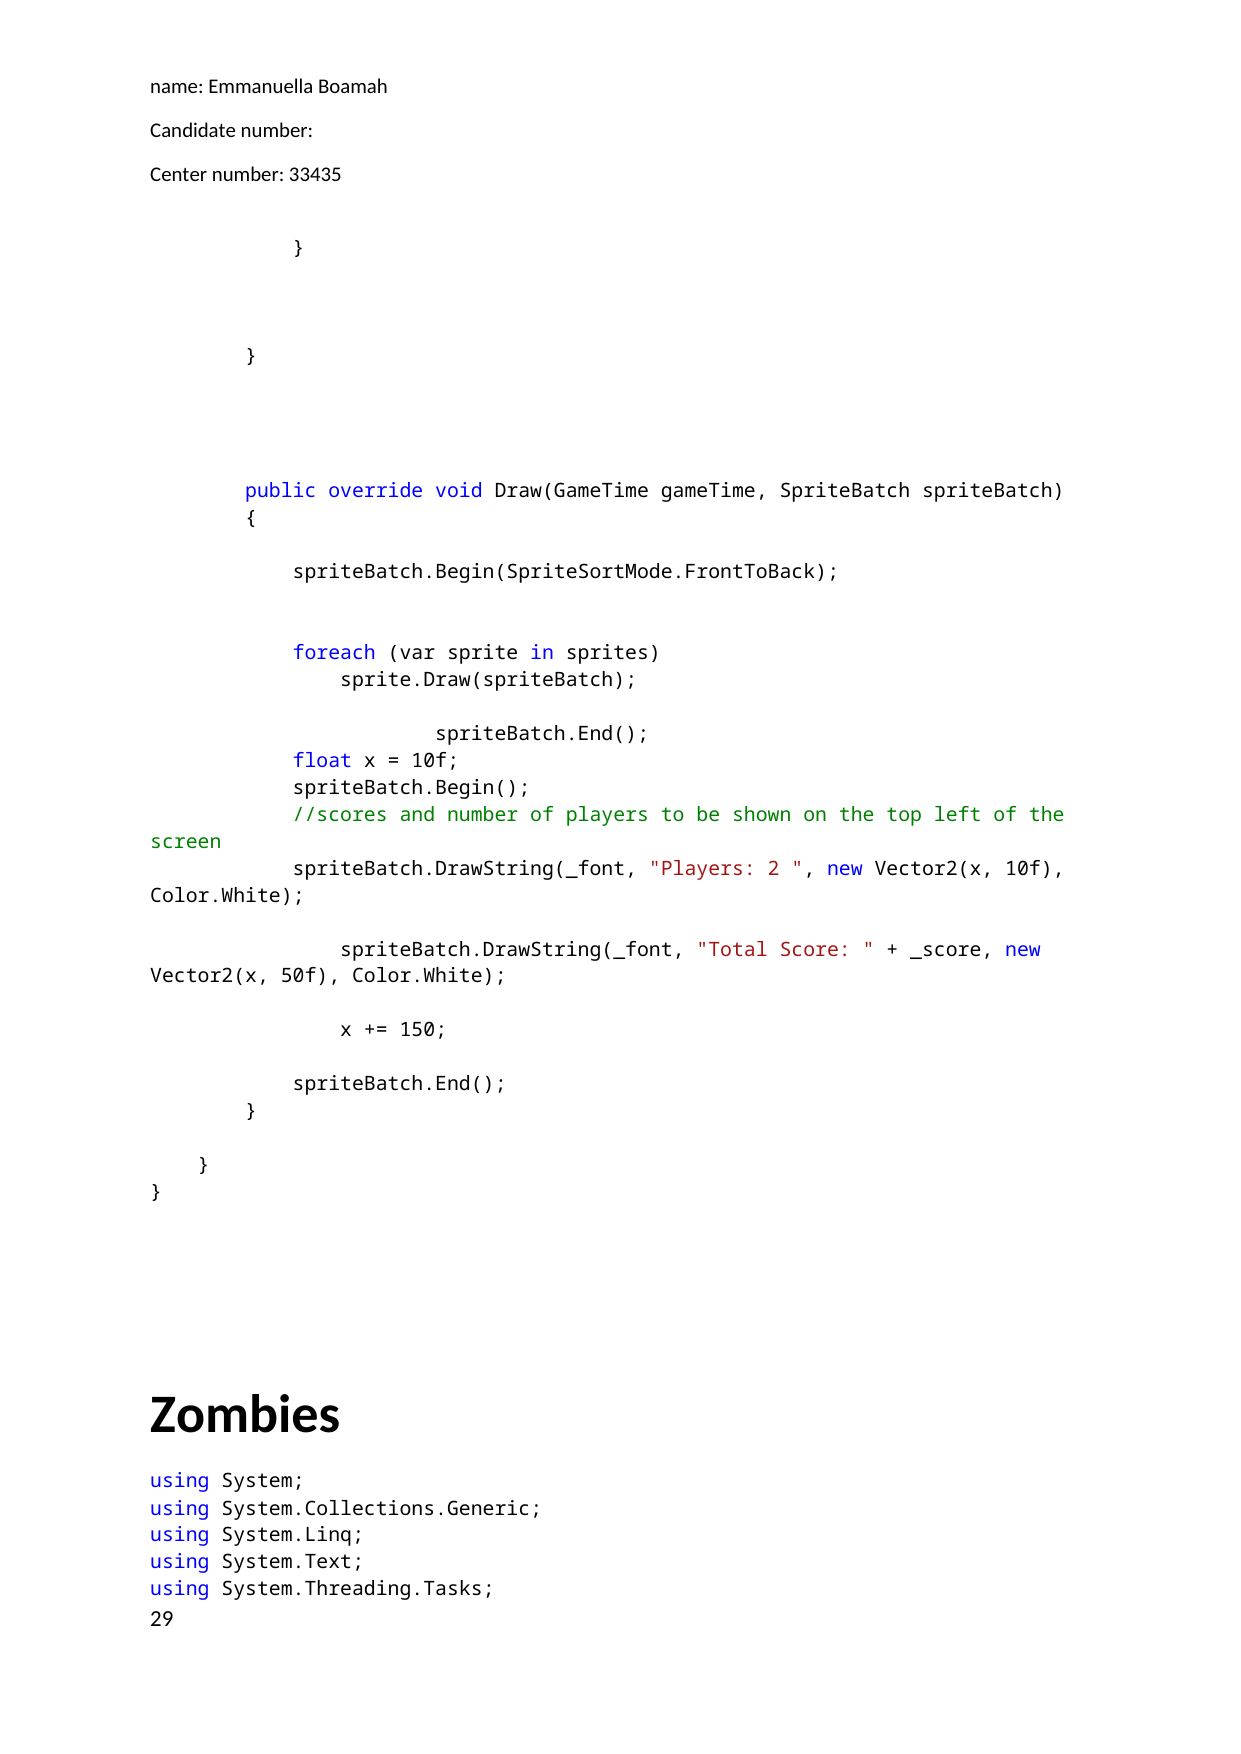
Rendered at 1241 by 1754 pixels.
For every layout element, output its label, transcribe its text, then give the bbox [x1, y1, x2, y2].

text spriteBatch.DrawString(_font, "Players: 2 ", new Vector2(x, 10f), Color.White); [150, 854, 1090, 908]
text using System.Threading.Tasks; [150, 1575, 1090, 1602]
text Zombies [150, 1379, 1090, 1446]
text } [150, 1151, 1090, 1178]
text public override void Draw(GameTime gameTime, SpriteBatch spriteBatch) [150, 476, 1090, 503]
text { [150, 503, 1090, 530]
text } [150, 341, 1090, 368]
text spriteBatch.End(); [150, 1070, 1090, 1097]
text } [150, 233, 1090, 260]
text float x = 10f; [150, 746, 1090, 773]
text foreach (var sprite in sprites) [150, 638, 1090, 665]
text x += 150; [150, 1016, 1090, 1043]
text using System.Linq; [150, 1521, 1090, 1548]
text spriteBatch.Begin(); [150, 773, 1090, 800]
text using System; [150, 1467, 1090, 1494]
text spriteBatch.Begin(SpriteSortMode.FrontToBack); [150, 557, 1090, 584]
text spriteBatch.End(); [150, 719, 1090, 746]
text sprite.Draw(spriteBatch); [150, 665, 1090, 692]
text //scores and number of players to be shown on the top left of the screen [150, 800, 1090, 854]
text } [150, 1178, 1090, 1204]
text using System.Text; [150, 1548, 1090, 1575]
text } [150, 1097, 1090, 1124]
text using System.Collections.Generic; [150, 1494, 1090, 1521]
text spriteBatch.DrawString(_font, "Total Score: " + _score, new Vector2(x, 50f), Color.White); [150, 935, 1090, 989]
